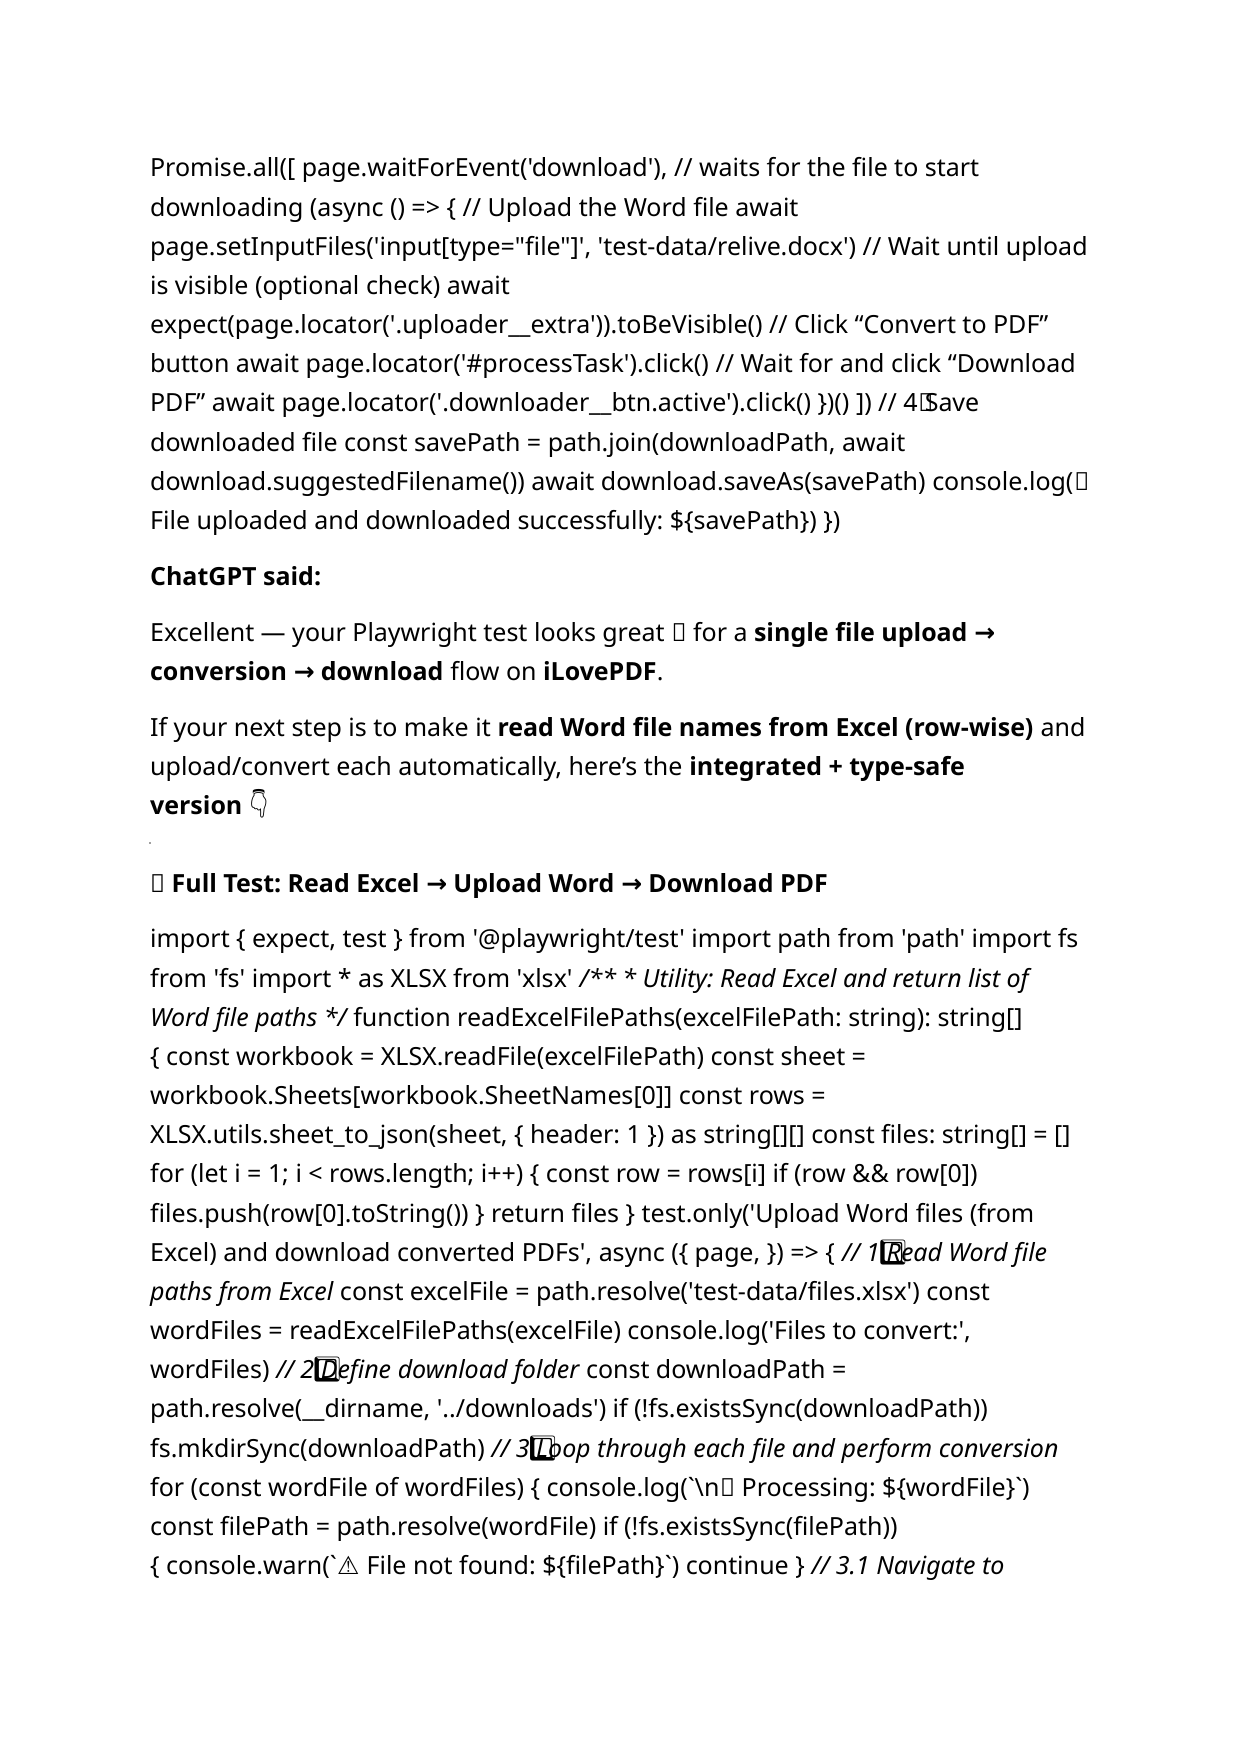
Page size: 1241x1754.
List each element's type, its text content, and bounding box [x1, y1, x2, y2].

text If your next step is to make it read Word file names from Excel (row-wise) and upload/convert each automatically, here’s the integrated + type-safe version 👇 [150, 709, 1090, 822]
text Promise.all([ page.waitForEvent('download'), // waits for the file to start downloading (async () => { // Upload the Word file await page.setInputFiles('input[type="file"]', 'test-data/relive.docx') // Wait until upload is visible (optional check) await expect(page.locator('.uploader__extra')).toBeVisible() // Click “Convert to PDF” button await page.locator('#processTask').click() // Wait for and click “Download PDF” await page.locator('.downloader__btn.active').click() })() ]) // 4️⃣ Save downloaded file const savePath = path.join(downloadPath, await download.suggestedFilename()) await download.saveAs(savePath) console.log(✅ File uploaded and downloaded successfully: ${savePath}) }) [150, 150, 1090, 537]
text ✅ Full Test: Read Excel → Upload Word → Download PDF [150, 865, 1090, 899]
text import { expect, test } from '@playwright/test' import path from 'path' import fs from 'fs' import * as XLSX from 'xlsx' /** * Utility: Read Excel and return list of Word file paths */ function readExcelFilePaths(excelFilePath: string): string[] { const workbook = XLSX.readFile(excelFilePath) const sheet = workbook.Sheets[workbook.SheetNames[0]] const rows = XLSX.utils.sheet_to_json(sheet, { header: 1 }) as string[][] const files: string[] = [] for (let i = 1; i < rows.length; i++) { const row = rows[i] if (row && row[0]) files.push(row[0].toString()) } return files } test.only('Upload Word files (from Excel) and download converted PDFs', async ({ page, }) => { // 1️⃣ Read Word file paths from Excel const excelFile = path.resolve('test-data/files.xlsx') const wordFiles = readExcelFilePaths(excelFile) console.log('Files to convert:', wordFiles) // 2️⃣ Define download folder const downloadPath = path.resolve(__dirname, '../downloads') if (!fs.existsSync(downloadPath)) fs.mkdirSync(downloadPath) // 3️⃣ Loop through each file and perform conversion for (const wordFile of wordFiles) { console.log(`\n🔄 Processing: ${wordFile}`) const filePath = path.resolve(wordFile) if (!fs.existsSync(filePath)) { console.warn(`⚠️ File not found: ${filePath}`) continue } // 3.1 Navigate to [150, 921, 1090, 1582]
text Excellent — your Playwright test looks great ✅ for a single file upload → conversion → download flow on iLovePDF. [150, 614, 1090, 687]
text ChatGPT said: [150, 558, 1090, 592]
